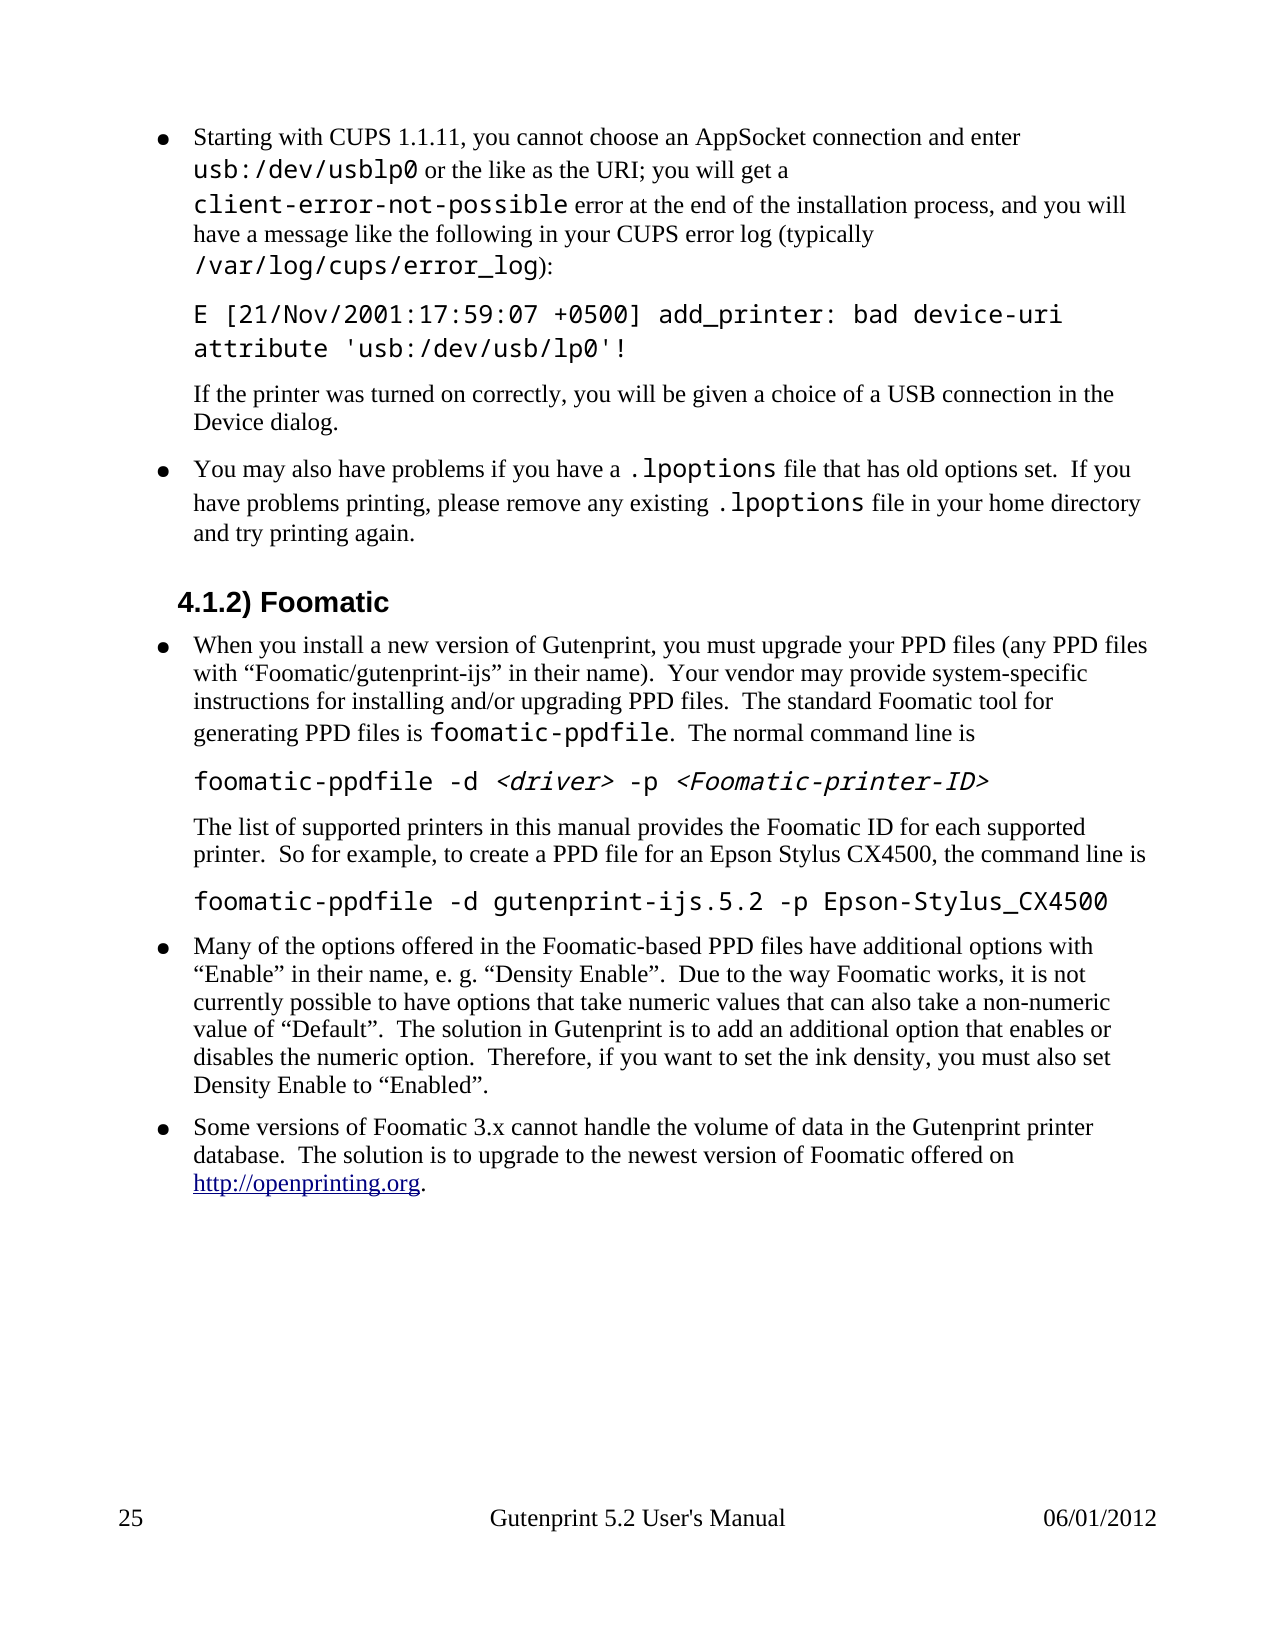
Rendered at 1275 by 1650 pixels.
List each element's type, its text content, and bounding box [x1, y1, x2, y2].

list You may also have problems if you have a .lpoptions file that has old options set. If you have problems printing, please remove any existing .lpoptions file in your home directory and try printing again. [156, 451, 1157, 546]
subtitle Foomatic [177, 586, 1157, 619]
list Starting with CUPS 1.1.11, you cannot choose an AppSocket connection and enter usb:/dev/usblp0 or the like as the URI; you will get a client‑error‑not‑possible error at the end of the installation process, and you will have a message like the following in your CUPS error log (typically /var/log/cups/error_log): [156, 118, 1157, 282]
list E [21/Nov/2001:17:59:07 +0500] add_printer: bad device-uri attribute 'usb:/dev/usb/lp0'! [156, 297, 1157, 365]
list Many of the options offered in the Foomatic-based PPD files have additional options with “Enable” in their name, e. g. “Density Enable”. Due to the way Foomatic works, it is not currently possible to have options that take numeric values that can also take a non-numeric value of “Default”. The solution in Gutenprint is to add an additional option that enables or disables the numeric option. Therefore, if you want to set the ink density, you must also set Density Enable to “Enabled”. [156, 932, 1157, 1098]
list Some versions of Foomatic 3.x cannot handle the volume of data in the Gutenprint printer database. The solution is to upgrade to the newest version of Foomatic offered on http://openprinting.org. [156, 1113, 1157, 1197]
list When you install a new version of Gutenprint, you must upgrade your PPD files (any PPD files with “Foomatic/gutenprint-ijs” in their name). Your vendor may provide system-specific instructions for installing and/or upgrading PPD files. The standard Foomatic tool for generating PPD files is foomatic-ppdfile. The normal command line is [156, 632, 1157, 749]
list foomatic-ppdfile -d gutenprint-ijs.5.2 -p Epson-Stylus_CX4500 [156, 883, 1157, 917]
list The list of supported printers in this manual provides the Foomatic ID for each supported printer. So for example, to create a PPD file for an Epson Stylus CX4500, the command line is [156, 813, 1157, 868]
list If the printer was turned on correctly, you will be given a choice of a USB connection in the Device dialog. [156, 380, 1157, 436]
list foomatic-ppdfile -d <driver> -p <Foomatic-printer-ID> [156, 764, 1157, 798]
